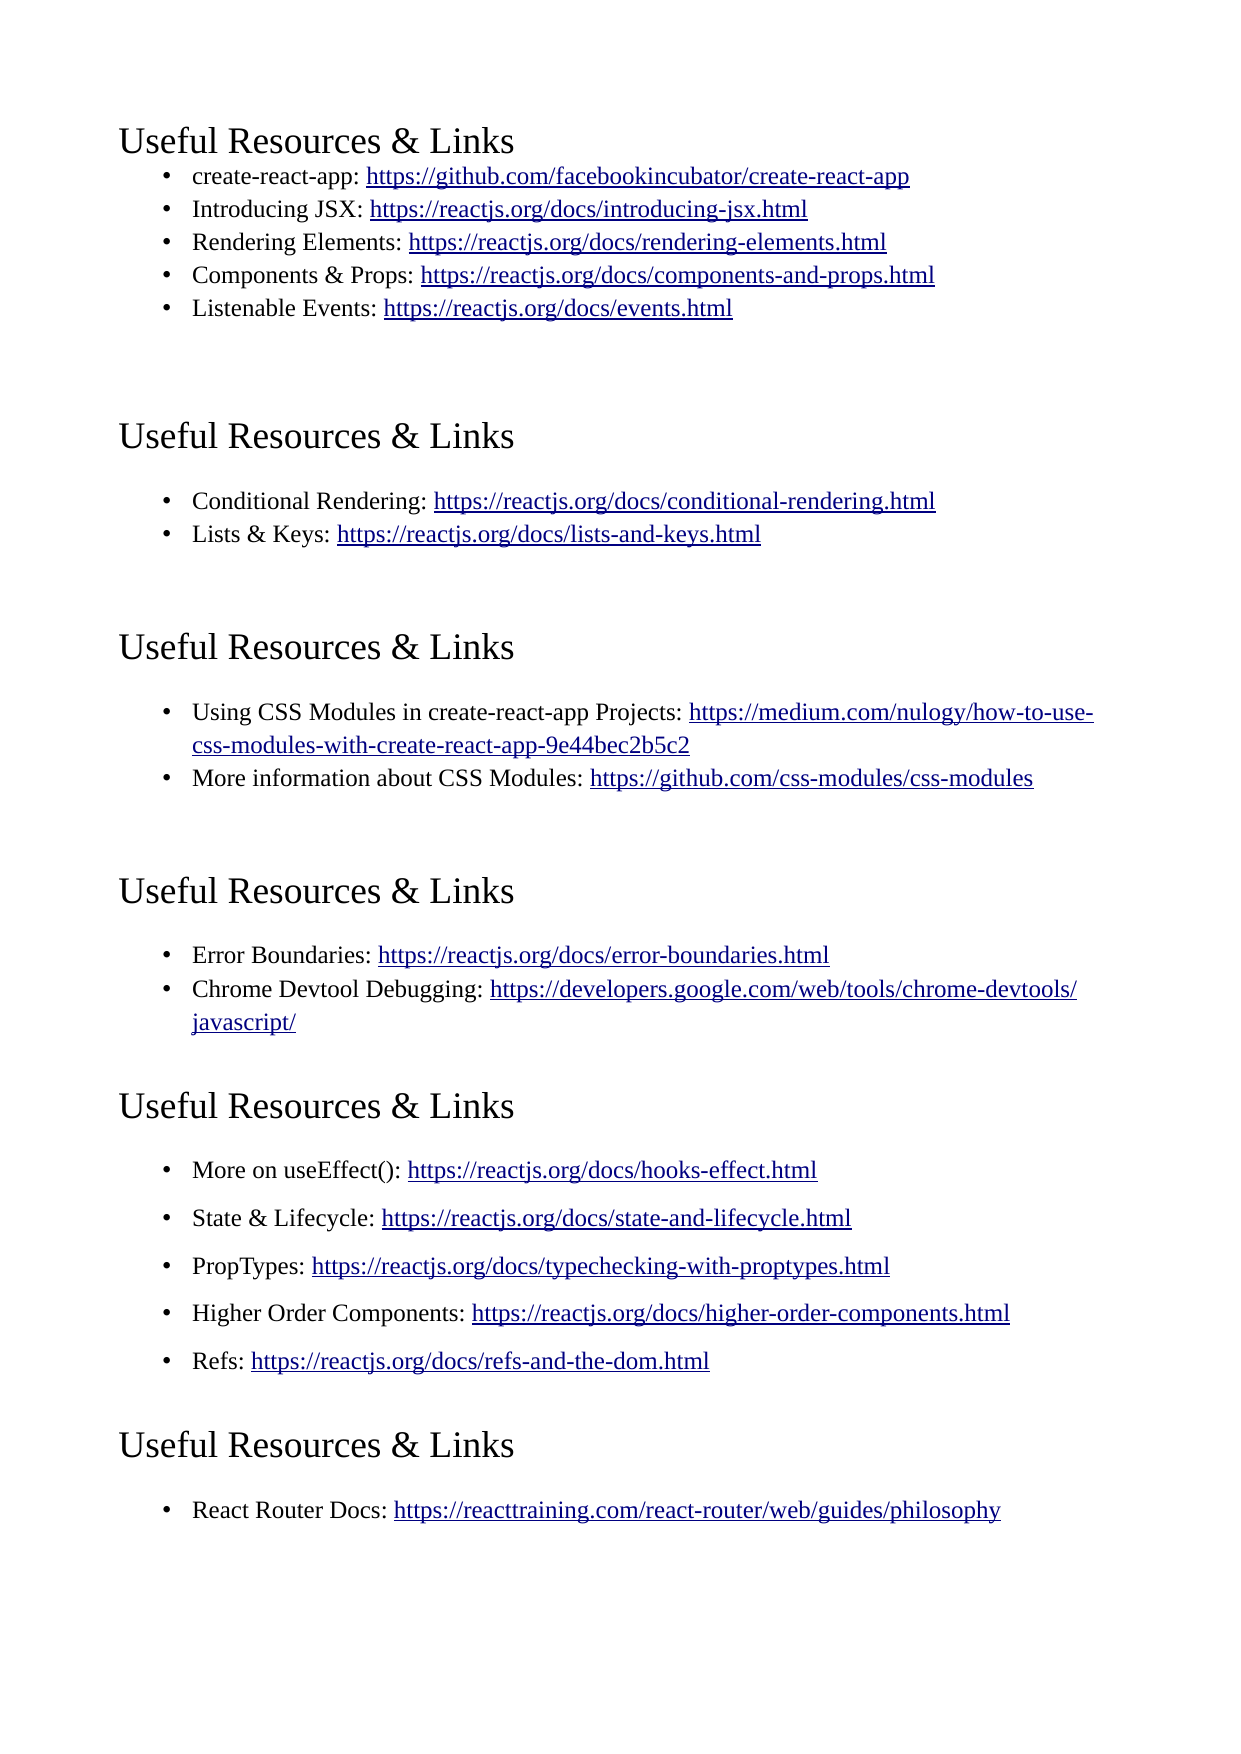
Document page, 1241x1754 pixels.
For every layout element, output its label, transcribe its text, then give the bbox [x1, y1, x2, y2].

list Error Boundaries: https://reactjs.org/docs/error-boundaries.html [162, 941, 1122, 969]
list Lists & Keys: https://reactjs.org/docs/lists-and-keys.html [162, 519, 1122, 548]
text Useful Resources & Links [118, 624, 1122, 667]
list Components & Props: https://reactjs.org/docs/components-and-props.html [162, 260, 1122, 289]
list Rendering Elements: https://reactjs.org/docs/rendering-elements.html [162, 227, 1122, 256]
text Useful Resources & Links [118, 1083, 1122, 1126]
text Useful Resources & Links [118, 118, 1122, 161]
list React Router Docs: https://reacttraining.com/react-router/web/guides/philosophy [162, 1495, 1122, 1524]
list PropTypes: https://reactjs.org/docs/typechecking-with-proptypes.html [162, 1251, 1122, 1279]
list Listenable Events: https://reactjs.org/docs/events.html [162, 293, 1122, 322]
list Chrome Devtool Debugging: https://developers.google.com/web/tools/chrome-devtools/javascript/ [162, 974, 1122, 1035]
list create-react-app: https://github.com/facebookincubator/create-react-app [162, 161, 1122, 190]
list Introducing JSX: https://reactjs.org/docs/introducing-jsx.html [162, 194, 1122, 223]
list More information about CSS Modules: https://github.com/css-modules/css-modules [162, 763, 1122, 792]
list Refs: https://reactjs.org/docs/refs-and-the-dom.html [162, 1346, 1122, 1375]
text Useful Resources & Links [118, 413, 1122, 457]
list Using CSS Modules in create-react-app Projects: https://medium.com/nulogy/how-to-use-css-modules-with-create-react-app-9e44bec2b5c2 [162, 697, 1122, 759]
text Useful Resources & Links [118, 868, 1122, 911]
list Conditional Rendering: https://reactjs.org/docs/conditional-rendering.html [162, 486, 1122, 515]
list More on useEffect(): https://reactjs.org/docs/hooks-effect.html [162, 1156, 1122, 1184]
list Higher Order Components: https://reactjs.org/docs/higher-order-components.html [162, 1298, 1122, 1327]
list State & Lifecycle: https://reactjs.org/docs/state-and-lifecycle.html [162, 1203, 1122, 1232]
text Useful Resources & Links [118, 1422, 1122, 1466]
